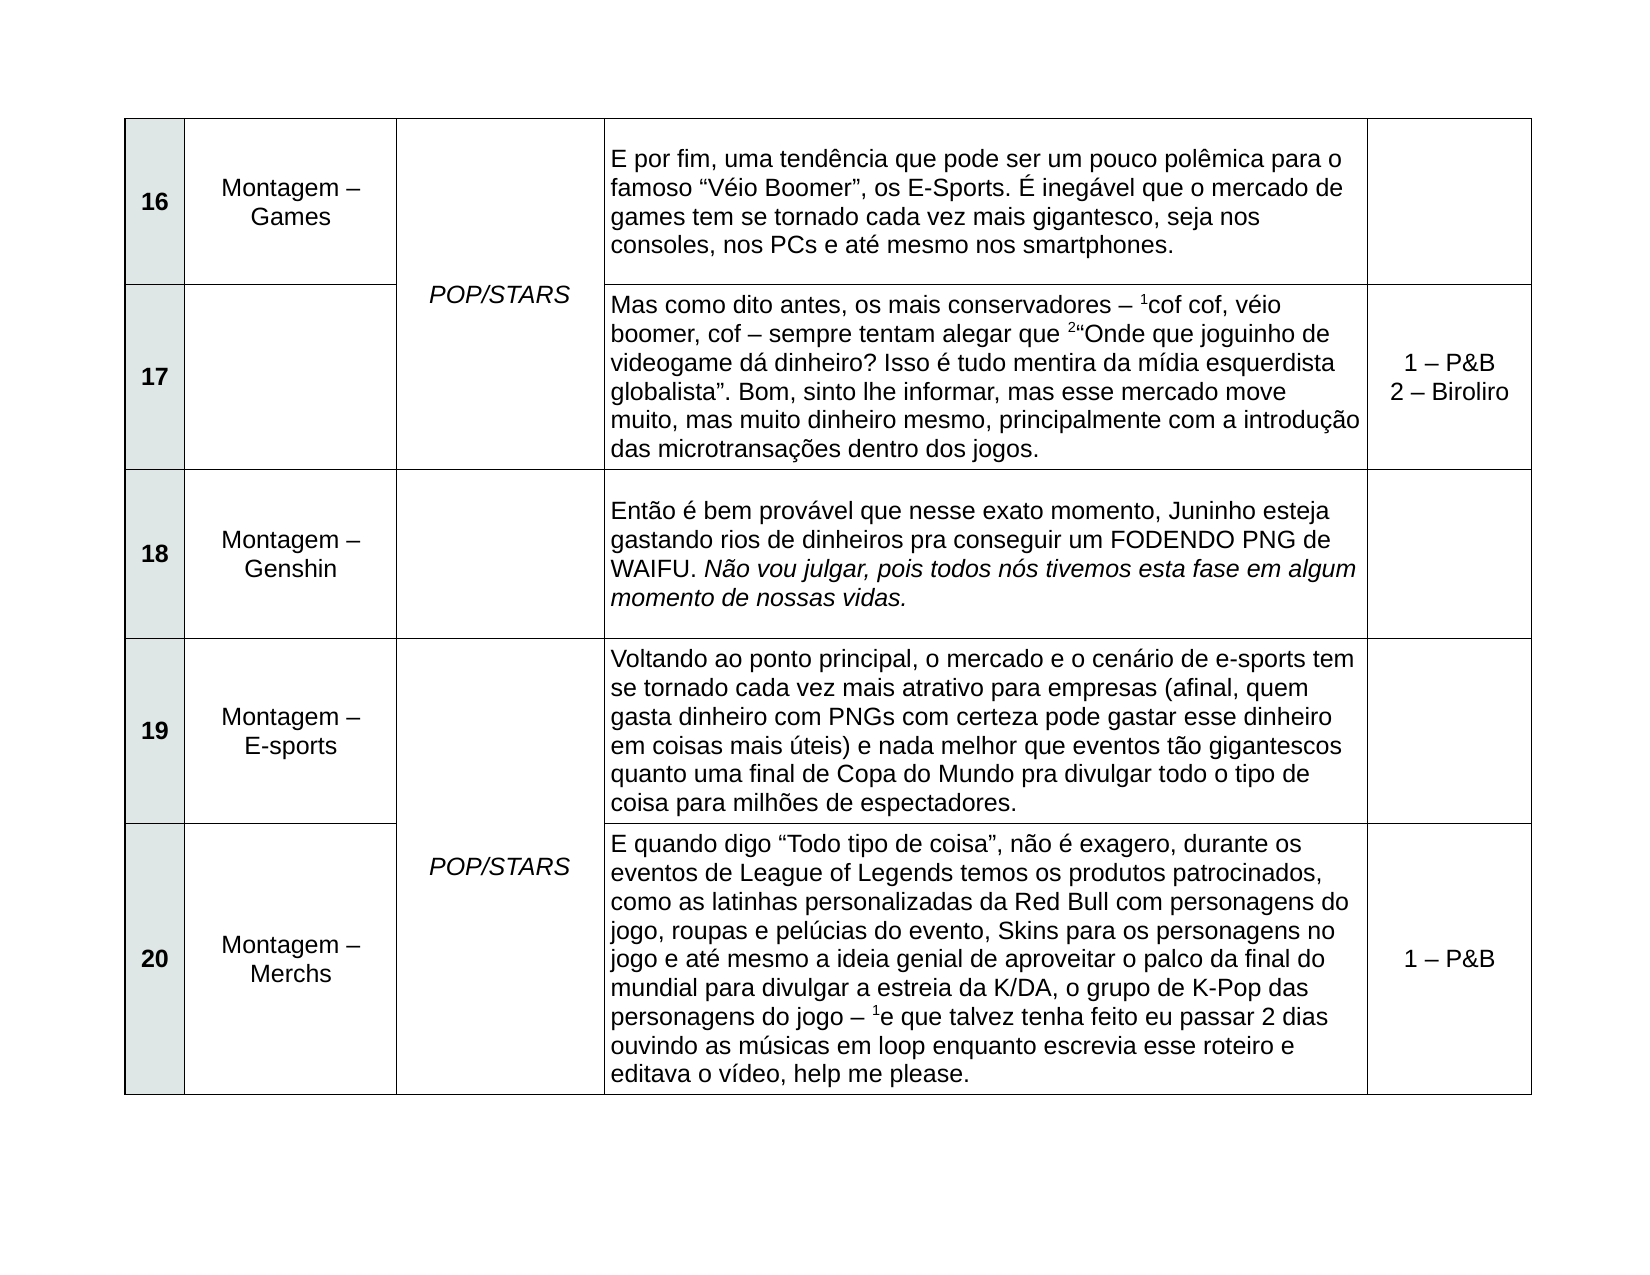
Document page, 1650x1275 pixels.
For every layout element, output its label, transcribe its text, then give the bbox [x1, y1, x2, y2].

table_cell [1368, 470, 1531, 638]
table_cell Mas como dito antes, os mais conservadores – 1cof cof, véio boomer, cof – sempre tentam alegar que 2“Onde que joguinho de videogame dá dinheiro? Isso é tudo mentira da mídia esquerdista globalista”. Bom, sinto lhe informar, mas esse mercado move muito, mas muito dinheiro mesmo, principalmente com a introdução das microtransações dentro dos jogos. [605, 285, 1367, 469]
table_cell 19 [126, 639, 184, 823]
table_cell 18 [126, 470, 184, 638]
table_cell Montagem – Merchs [185, 824, 396, 1094]
table_cell 20 [126, 824, 184, 1094]
table_cell 16 [126, 119, 184, 284]
table_cell Montagem – Genshin [185, 470, 396, 638]
table_cell Então é bem provável que nesse exato momento, Juninho esteja gastando rios de dinheiros pra conseguir um FODENDO PNG de WAIFU. Não vou julgar, pois todos nós tivemos esta fase em algum momento de nossas vidas. [605, 470, 1367, 638]
table_cell Voltando ao ponto principal, o mercado e o cenário de e-sports tem se tornado cada vez mais atrativo para empresas (afinal, quem gasta dinheiro com PNGs com certeza pode gastar esse dinheiro em coisas mais úteis) e nada melhor que eventos tão gigantescos quanto uma final de Copa do Mundo pra divulgar todo o tipo de coisa para milhões de espectadores. [605, 639, 1367, 823]
table_cell [185, 285, 396, 469]
table_cell [1368, 639, 1531, 823]
table_cell [1368, 119, 1531, 284]
table_cell [397, 470, 604, 638]
table_cell 1 – P&B [1368, 824, 1531, 1094]
table_cell POP/STARS [397, 119, 604, 469]
table_cell E por fim, uma tendência que pode ser um pouco polêmica para o famoso “Véio Boomer”, os E-Sports. É inegável que o mercado de games tem se tornado cada vez mais gigantesco, seja nos consoles, nos PCs e até mesmo nos smartphones. [605, 119, 1367, 284]
table_cell POP/STARS [397, 639, 604, 1094]
table_cell 1 – P&B 2 – Biroliro [1368, 285, 1531, 469]
table_cell Montagem – E-sports [185, 639, 396, 823]
table_cell E quando digo “Todo tipo de coisa”, não é exagero, durante os eventos de League of Legends temos os produtos patrocinados, como as latinhas personalizadas da Red Bull com personagens do jogo, roupas e pelúcias do evento, Skins para os personagens no jogo e até mesmo a ideia genial de aproveitar o palco da final do mundial para divulgar a estreia da K/DA, o grupo de K-Pop das personagens do jogo – 1e que talvez tenha feito eu passar 2 dias ouvindo as músicas em loop enquanto escrevia esse roteiro e editava o vídeo, help me please. [605, 824, 1367, 1094]
table_cell Montagem – Games [185, 119, 396, 284]
table_cell 17 [126, 285, 184, 469]
